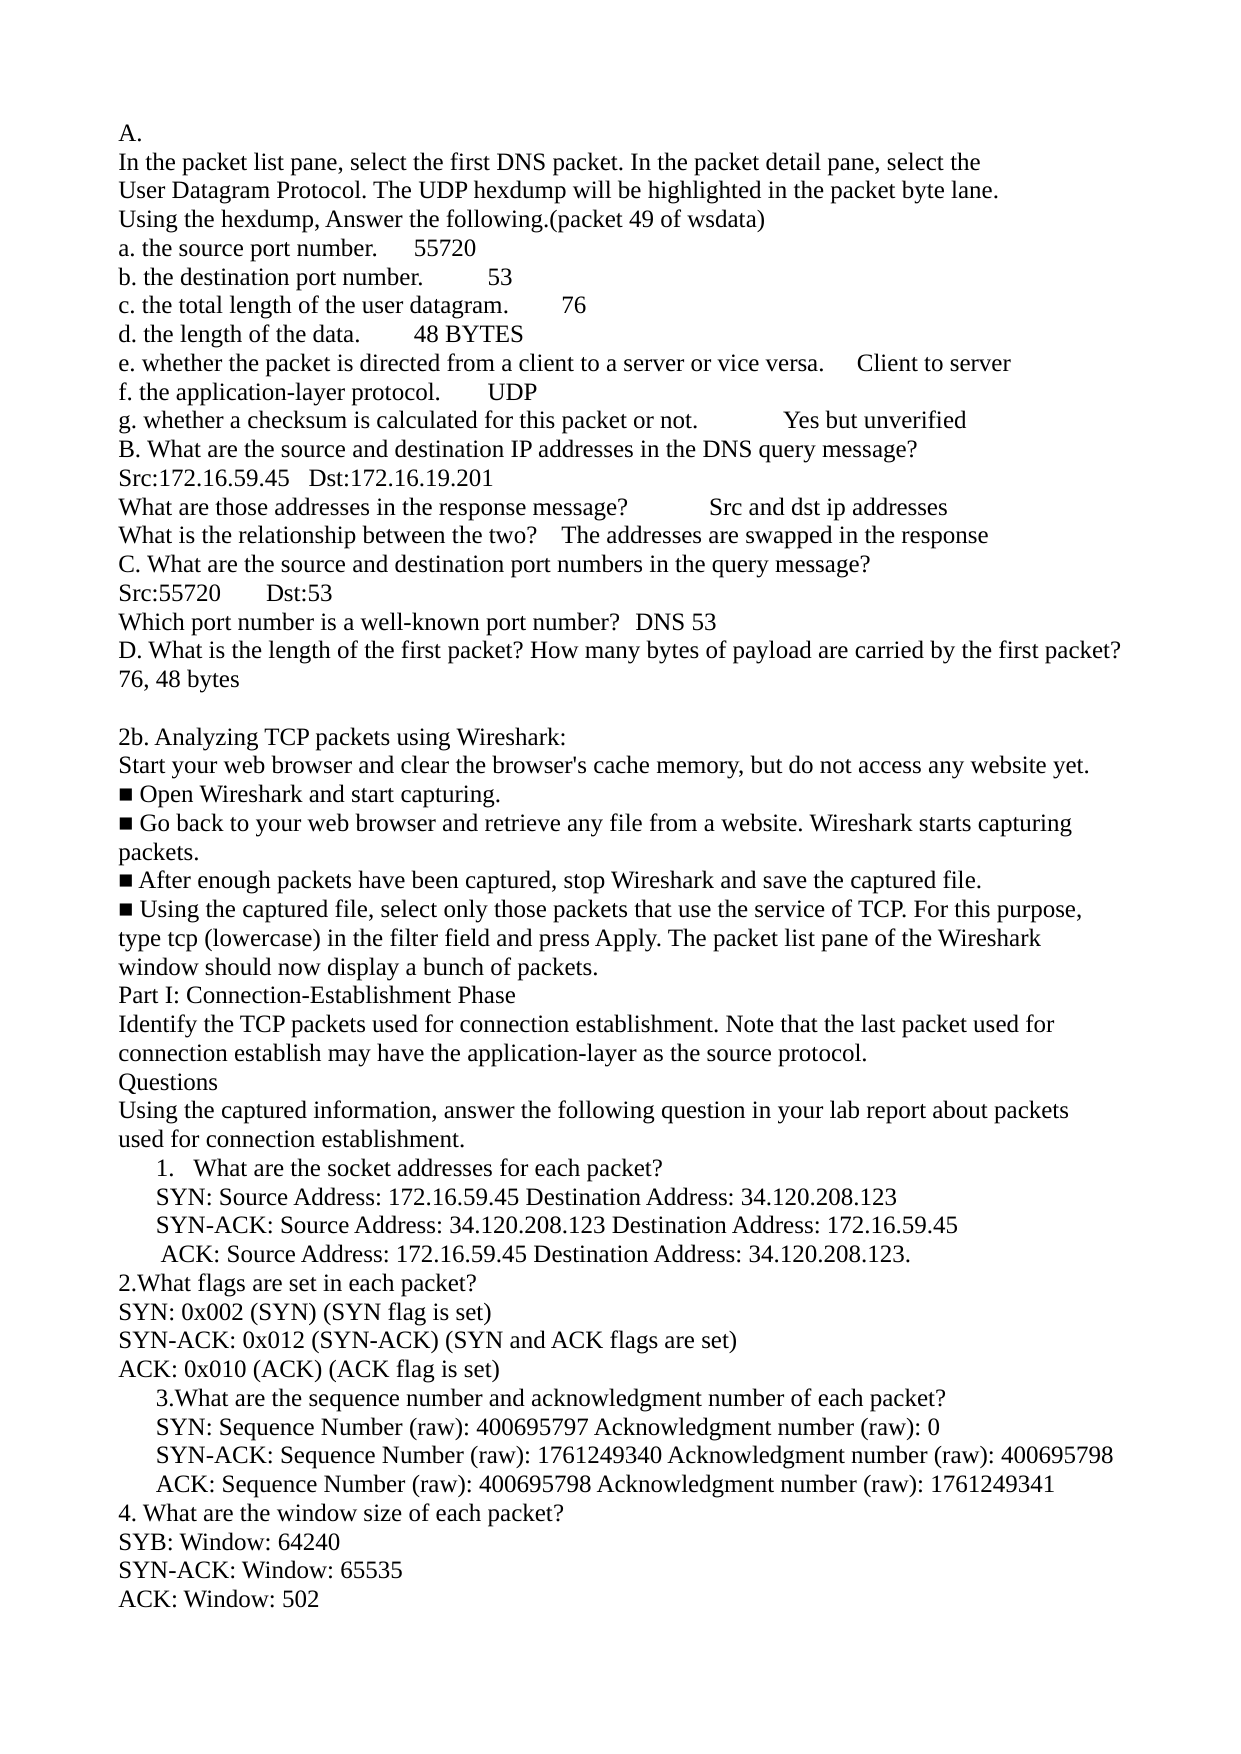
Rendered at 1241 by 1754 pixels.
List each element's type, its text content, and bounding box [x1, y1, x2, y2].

text SYN: Source Address: 172.16.59.45 Destination Address: 34.120.208.123 [156, 1182, 1122, 1211]
text ACK: Window: 502 [118, 1584, 1122, 1613]
text Src:55720 Dst:53 [118, 578, 1122, 607]
text B. What are the source and destination IP addresses in the DNS query message? [118, 434, 1122, 463]
text In the packet list pane, select the first DNS packet. In the packet detail pane, select the [118, 147, 1122, 176]
text SYB: Window: 64240 [118, 1527, 1122, 1556]
text What is the relationship between the two? The addresses are swapped in the response [118, 521, 1122, 549]
text 2b. Analyzing TCP packets using Wireshark: [118, 722, 1122, 751]
text ACK: Source Address: 172.16.59.45 Destination Address: 34.120.208.123. [156, 1239, 1122, 1268]
text ■ Go back to your web browser and retrieve any file from a website. Wireshark starts capturing [118, 808, 1122, 837]
text c. the total length of the user datagram. 76 [118, 291, 1122, 319]
text Src:172.16.59.45 Dst:172.16.19.201 [118, 463, 1122, 492]
text SYN-ACK: Sequence Number (raw): 1761249340 Acknowledgment number (raw): 400695798 [156, 1441, 1122, 1469]
text 3.What are the sequence number and acknowledgment number of each packet? [156, 1383, 1122, 1412]
text Part I: Connection-Establishment Phase [118, 981, 1122, 1009]
text window should now display a bunch of packets. [118, 952, 1122, 981]
text connection establish may have the application-layer as the source protocol. [118, 1038, 1122, 1067]
text 4. What are the window size of each packet? [118, 1498, 1122, 1527]
text e. whether the packet is directed from a client to a server or vice versa. Client to server [118, 348, 1122, 377]
text Start your web browser and clear the browser's cache memory, but do not access any website yet. [118, 751, 1122, 779]
text ■ Open Wireshark and start capturing. [118, 779, 1122, 808]
list What are the socket addresses for each packet? [156, 1153, 1122, 1182]
text d. the length of the data. 48 BYTES [118, 319, 1122, 348]
text User Datagram Protocol. The UDP hexdump will be highlighted in the packet byte lane. [118, 176, 1122, 204]
text Using the hexdump, Answer the following.(packet 49 of wsdata) [118, 204, 1122, 233]
text g. whether a checksum is calculated for this packet or not. Yes but unverified [118, 406, 1122, 434]
text ■ After enough packets have been captured, stop Wireshark and save the captured file. [118, 866, 1122, 894]
text Which port number is a well-known port number? DNS 53 [118, 607, 1122, 636]
text 2.What flags are set in each packet? [118, 1268, 1122, 1297]
text D. What is the length of the first packet? How many bytes of payload are carried by the first packet? [118, 636, 1122, 664]
text ACK: 0x010 (ACK) (ACK flag is set) [118, 1354, 1122, 1383]
text a. the source port number. 55720 [118, 233, 1122, 262]
text A. [118, 118, 1122, 147]
text SYN-ACK: Source Address: 34.120.208.123 Destination Address: 172.16.59.45 [156, 1211, 1122, 1239]
text SYN-ACK: 0x012 (SYN-ACK) (SYN and ACK flags are set) [118, 1326, 1122, 1354]
text Questions [118, 1067, 1122, 1096]
text b. the destination port number. 53 [118, 262, 1122, 291]
text SYN: Sequence Number (raw): 400695797 Acknowledgment number (raw): 0 [156, 1412, 1122, 1441]
text Using the captured information, answer the following question in your lab report about packets [118, 1096, 1122, 1124]
text What are those addresses in the response message? Src and dst ip addresses [118, 492, 1122, 521]
text Identify the TCP packets used for connection establishment. Note that the last packet used for [118, 1009, 1122, 1038]
text packets. [118, 837, 1122, 866]
text type tcp (lowercase) in the filter field and press Apply. The packet list pane of the Wireshark [118, 923, 1122, 952]
text 76, 48 bytes [118, 664, 1122, 693]
text ACK: Sequence Number (raw): 400695798 Acknowledgment number (raw): 1761249341 [156, 1469, 1122, 1498]
text SYN: 0x002 (SYN) (SYN flag is set) [118, 1297, 1122, 1326]
text C. What are the source and destination port numbers in the query message? [118, 549, 1122, 578]
text SYN-ACK: Window: 65535 [118, 1556, 1122, 1584]
text used for connection establishment. [118, 1124, 1122, 1153]
text f. the application-layer protocol. UDP [118, 377, 1122, 406]
text ■ Using the captured file, select only those packets that use the service of TCP. For this purpose, [118, 894, 1122, 923]
